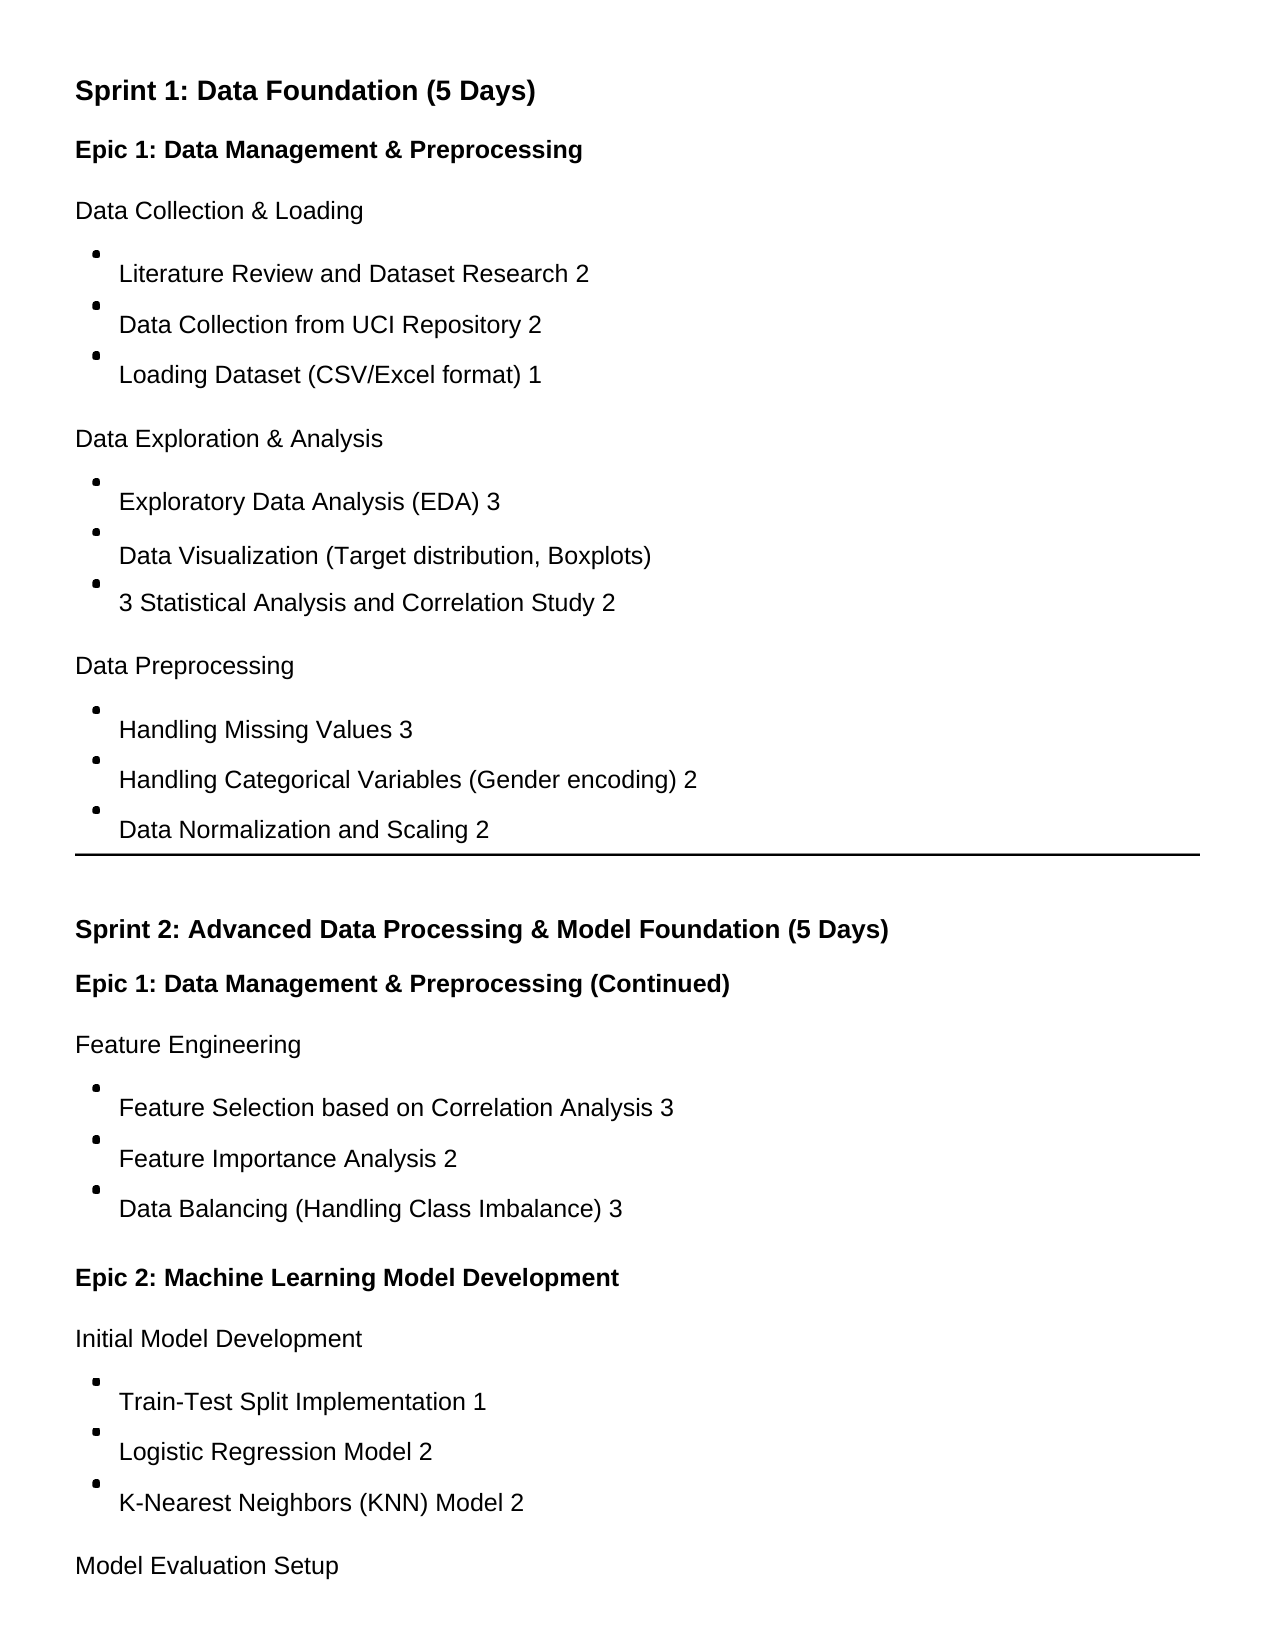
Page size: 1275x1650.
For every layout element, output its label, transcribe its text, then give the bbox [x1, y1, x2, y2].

text Data Exploration & Analysis [75, 424, 1125, 453]
picture [92, 806, 100, 814]
text Epic 1: Data Management & Preprocessing [75, 135, 1125, 164]
text Train-Test Split Implementation 1 [119, 1387, 1125, 1415]
text Logistic Regression Model 2 [119, 1437, 1125, 1465]
text K-Nearest Neighbors (KNN) Model 2 [119, 1488, 1125, 1517]
text Exploratory Data Analysis (EDA) 3 [119, 487, 1125, 516]
text Initial Model Development [75, 1324, 1125, 1353]
picture [92, 756, 100, 764]
text Data Normalization and Scaling 2 [119, 815, 1125, 843]
text Sprint 2: Advanced Data Processing & Model Foundation (5 Days) [75, 914, 1125, 943]
text Sprint 1: Data Foundation (5 Days) [75, 74, 1125, 106]
text Feature Engineering [75, 1030, 1125, 1059]
text Data Preprocessing [75, 651, 1125, 679]
text Data Collection & Loading [75, 196, 1125, 225]
text Epic 1: Data Management & Preprocessing (Continued) [75, 969, 1125, 998]
text Epic 2: Machine Learning Model Development [75, 1263, 1125, 1292]
text Handling Categorical Variables (Gender encoding) 2 [119, 765, 1125, 793]
text Handling Missing Values 3 [119, 715, 1125, 743]
text Literature Review and Dataset Research 2 [119, 259, 1125, 287]
text Loading Dataset (CSV/Excel format) 1 [119, 360, 1125, 389]
picture [92, 1479, 100, 1488]
text Model Evaluation Setup [75, 1551, 1125, 1579]
picture [92, 579, 100, 588]
text Data Collection from UCI Repository 2 [119, 310, 1125, 339]
text Feature Importance Analysis 2 [119, 1144, 1125, 1173]
text Data Visualization (Target distribution, Boxplots) 3 Statistical Analysis and Correlation Study 2 [119, 541, 662, 617]
picture [92, 250, 100, 258]
picture [92, 478, 100, 486]
picture [92, 706, 100, 714]
picture [92, 301, 100, 310]
text Data Balancing (Handling Class Imbalance) 3 [119, 1194, 1125, 1223]
picture [92, 1428, 100, 1436]
picture [92, 1084, 100, 1092]
picture [92, 528, 100, 536]
picture [92, 1135, 100, 1144]
picture [92, 1378, 100, 1386]
text Feature Selection based on Correlation Analysis 3 [119, 1093, 1125, 1122]
picture [92, 351, 100, 360]
picture [92, 1185, 100, 1194]
